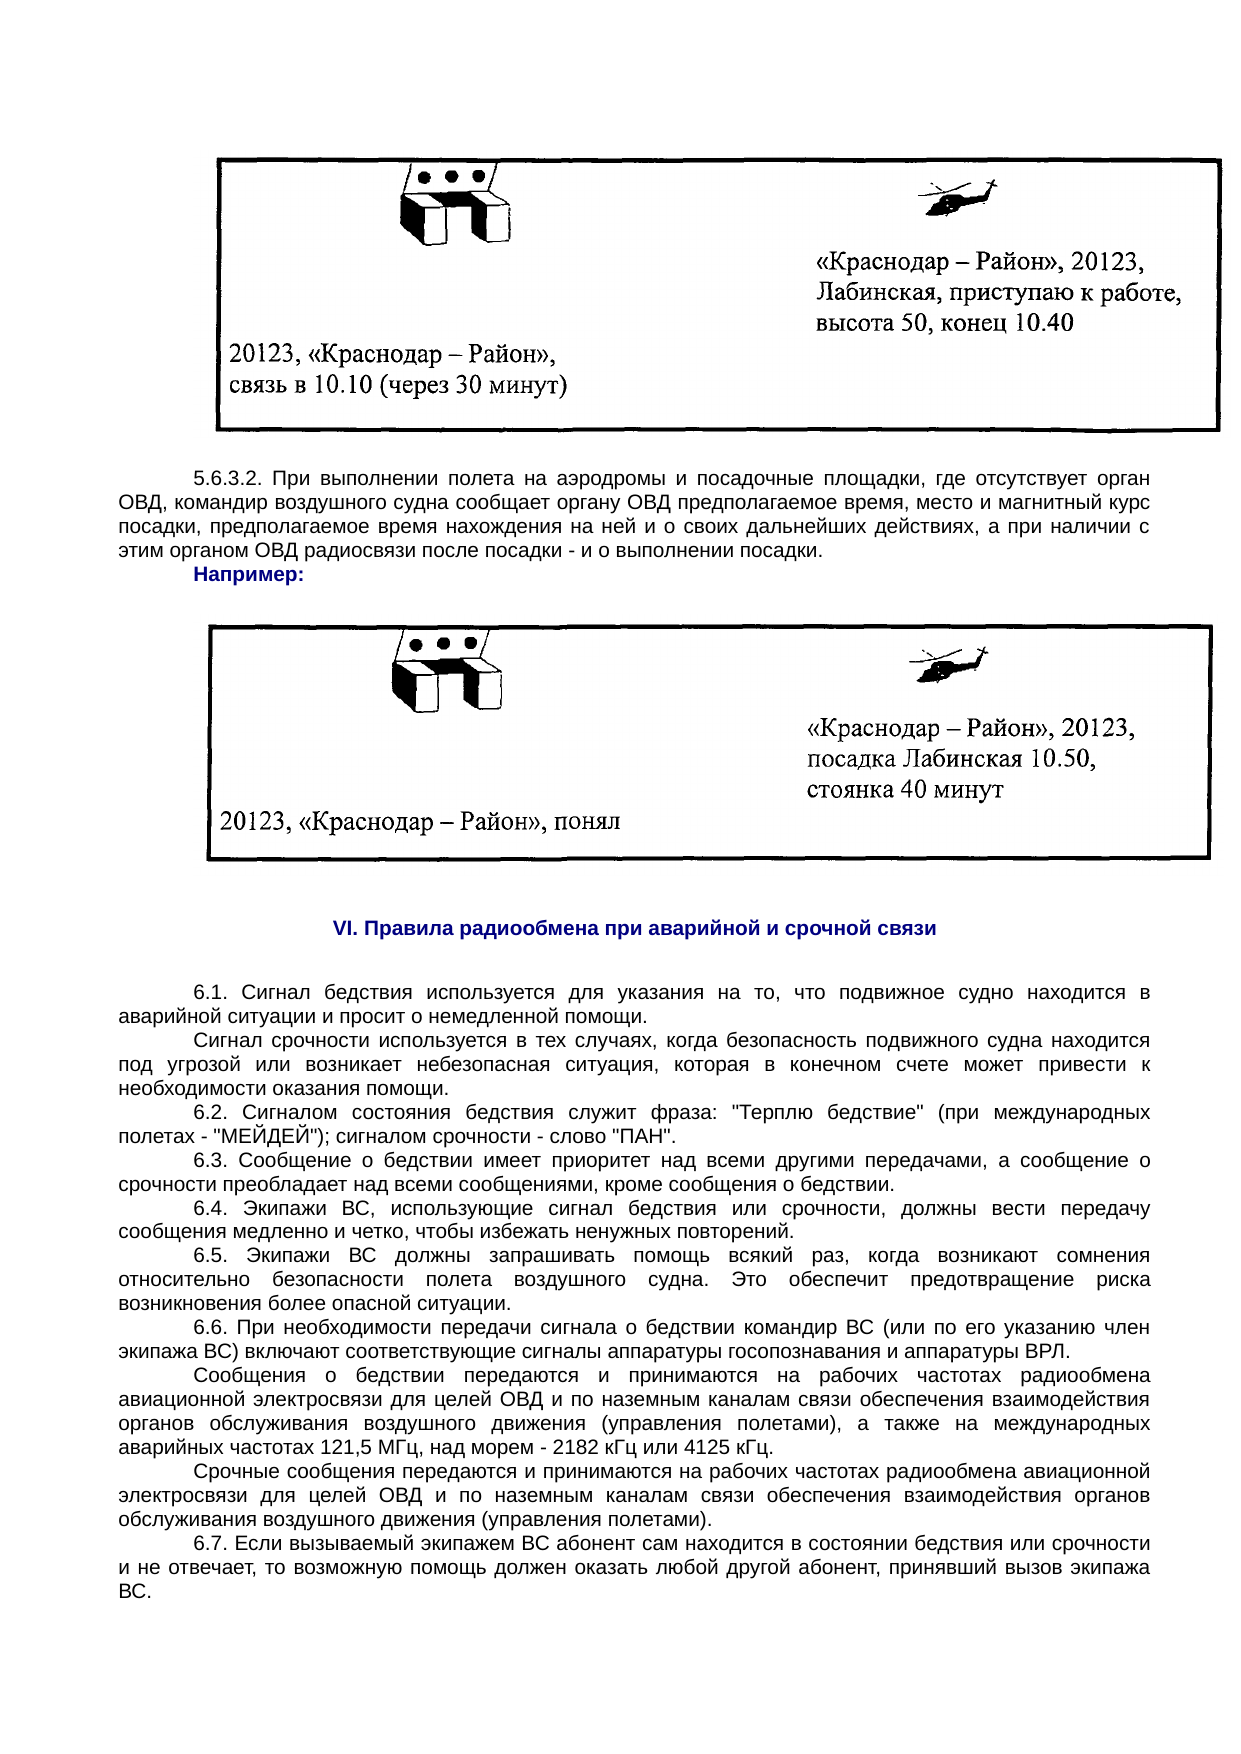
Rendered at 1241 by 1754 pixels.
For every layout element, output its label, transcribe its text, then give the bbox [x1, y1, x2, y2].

text Срочные сообщения передаются и принимаются на рабочих частотах радиообмена авиационной электросвязи для целей ОВД и по наземным каналам связи обеспечения взаимодействия органов обслуживания воздушного движения (управления полетами). [118, 1459, 1152, 1531]
text Например: [118, 562, 1152, 586]
picture [193, 614, 1225, 876]
text 6.5. Экипажи ВС должны запрашивать помощь всякий раз, когда возникают сомнения относительно безопасности полета воздушного судна. Это обеспечит предотвращение риска возникновения более опасной ситуации. [118, 1243, 1152, 1315]
subtitle VI. Правила радиообмена при аварийной и срочной связи [118, 916, 1152, 940]
text Сигнал срочности используется в тех случаях, когда безопасность подвижного судна находится под угрозой или возникает небезопасная ситуация, которая в конечном счете может привести к необходимости оказания помощи. [118, 1028, 1152, 1099]
text 6.4. Экипажи ВС, использующие сигнал бедствия или срочности, должны вести передачу сообщения медленно и четко, чтобы избежать ненужных повторений. [118, 1195, 1152, 1243]
text Сообщения о бедствии передаются и принимаются на рабочих частотах радиообмена авиационной электросвязи для целей ОВД и по наземным каналам связи обеспечения взаимодействия органов обслуживания воздушного движения (управления полетами), а также на международных аварийных частотах 121,5 МГц, над морем - 2182 кГц или 4125 кГц. [118, 1363, 1152, 1459]
picture [193, 150, 1231, 438]
text 6.1. Сигнал бедствия используется для указания на то, что подвижное судно находится в аварийной ситуации и просит о немедленной помощи. [118, 980, 1152, 1028]
text 6.2. Сигналом состояния бедствия служит фраза: "Терплю бедствие" (при международных полетах - "МЕЙДЕЙ"); сигналом срочности - слово "ПАН". [118, 1099, 1152, 1147]
text 6.3. Сообщение о бедствии имеет приоритет над всеми другими передачами, а сообщение о срочности преобладает над всеми сообщениями, кроме сообщения о бедствии. [118, 1147, 1152, 1195]
text 6.7. Если вызываемый экипажем ВС абонент сам находится в состоянии бедствия или срочности и не отвечает, то возможную помощь должен оказать любой другой абонент, принявший вызов экипажа ВС. [118, 1531, 1152, 1603]
text 5.6.3.2. При выполнении полета на аэродромы и посадочные площадки, где отсутствует орган ОВД, командир воздушного судна сообщает органу ОВД предполагаемое время, место и магнитный курс посадки, предполагаемое время нахождения на ней и о своих дальнейших действиях, а при наличии с этим органом ОВД радиосвязи после посадки - и о выполнении посадки. [118, 466, 1152, 562]
text 6.6. При необходимости передачи сигнала о бедствии командир ВС (или по его указанию член экипажа ВС) включают соответствующие сигналы аппаратуры госопознавания и аппаратуры ВРЛ. [118, 1315, 1152, 1363]
